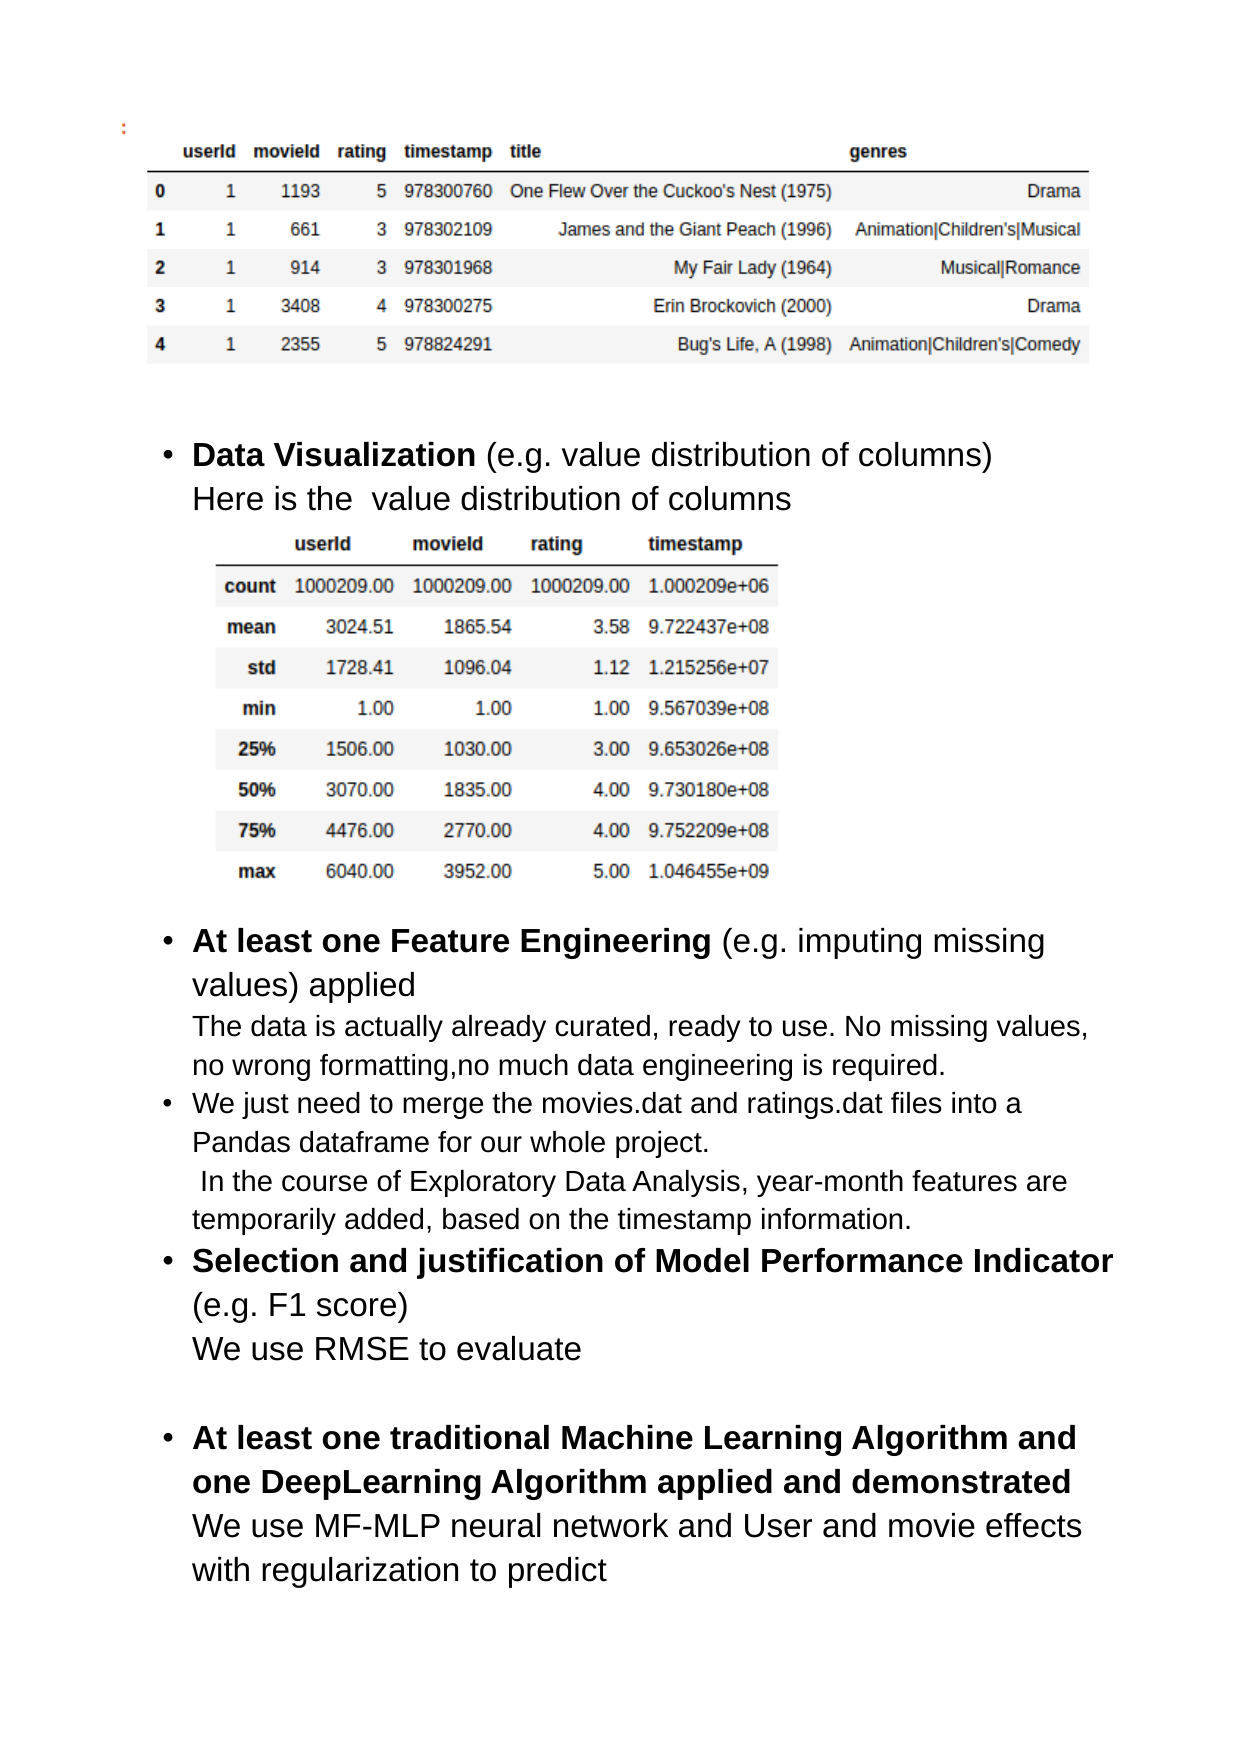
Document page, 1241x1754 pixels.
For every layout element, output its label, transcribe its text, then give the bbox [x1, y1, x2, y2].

list In the course of Exploratory Data Analysis, year-month features are temporarily added, based on the timestamp information. [162, 1164, 1122, 1236]
list The data is actually already curated, ready to use. No missing values, no wrong formatting,no much data engineering is required. [162, 1009, 1122, 1082]
list We just need to merge the movies.dat and ratings.dat files into a Pandas dataframe for our whole project. [162, 1087, 1122, 1159]
list Data Visualization (e.g. value distribution of columns) [162, 435, 1122, 474]
list We use MF-MLP neural network and User and movie effects with regularization to predict [162, 1506, 1122, 1589]
picture [118, 118, 1123, 386]
list At least one Feature Engineering (e.g. imputing missing values) applied [162, 921, 1122, 1004]
list Here is the value distribution of columns [162, 479, 1122, 518]
picture [202, 524, 794, 908]
list Selection and justification of Model Performance Indicator (e.g. F1 score) [162, 1241, 1122, 1324]
list At least one traditional Machine Learning Algorithm and one DeepLearning Algorithm applied and demonstrated [162, 1418, 1122, 1500]
list We use RMSE to evaluate [162, 1329, 1122, 1368]
